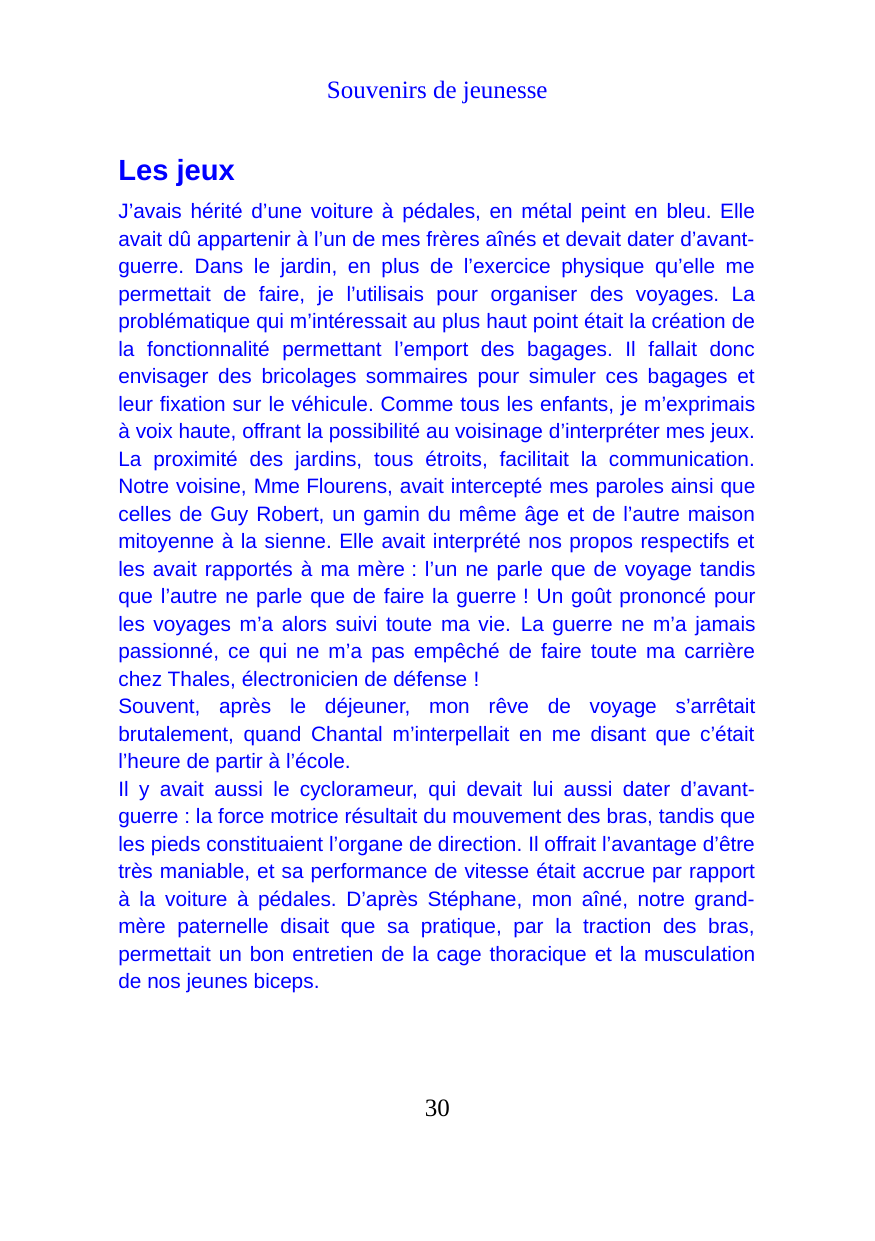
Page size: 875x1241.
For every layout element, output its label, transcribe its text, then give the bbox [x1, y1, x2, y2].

subtitle Les jeux [118, 153, 756, 187]
text Il y avait aussi le cyclorameur, qui devait lui aussi dater d’avant-guerre : la force motrice résultait du mouvement des bras, tandis que les pieds constituaient l’organe de direction. Il offrait l’avantage d’être très maniable, et sa performance de vitesse était accrue par rapport à la voiture à pédales. D’après Stéphane, mon aîné, notre grand-mère paternelle disait que sa pratique, par la traction des bras, permettait un bon entretien de la cage thoracique et la musculation de nos jeunes biceps. [118, 777, 756, 993]
text J’avais hérité d’une voiture à pédales, en métal peint en bleu. Elle avait dû appartenir à l’un de mes frères aînés et devait dater d’avant-guerre. Dans le jardin, en plus de l’exercice physique qu’elle me permettait de faire, je l’utilisais pour organiser des voyages. La problématique qui m’intéressait au plus haut point était la création de la fonctionnalité permettant l’emport des bagages. Il fallait donc envisager des bricolages sommaires pour simuler ces bagages et leur fixation sur le véhicule. Comme tous les enfants, je m’exprimais à voix haute, offrant la possibilité au voisinage d’interpréter mes jeux. La proximité des jardins, tous étroits, facilitait la communication. Notre voisine, Mme Flourens, avait intercepté mes paroles ainsi que celles de Guy Robert, un gamin du même âge et de l’autre maison mitoyenne à la sienne. Elle avait interprété nos propos respectifs et les avait rapportés à ma mère : l’un ne parle que de voyage tandis que l’autre ne parle que de faire la guerre ! Un goût prononcé pour les voyages m’a alors suivi toute ma vie. La guerre ne m’a jamais passionné, ce qui ne m’a pas empêché de faire toute ma carrière chez Thales, électronicien de défense ! [118, 199, 756, 691]
text Souvent, après le déjeuner, mon rêve de voyage s’arrêtait brutalement, quand Chantal m’interpellait en me disant que c’était l’heure de partir à l’école. [118, 694, 756, 773]
